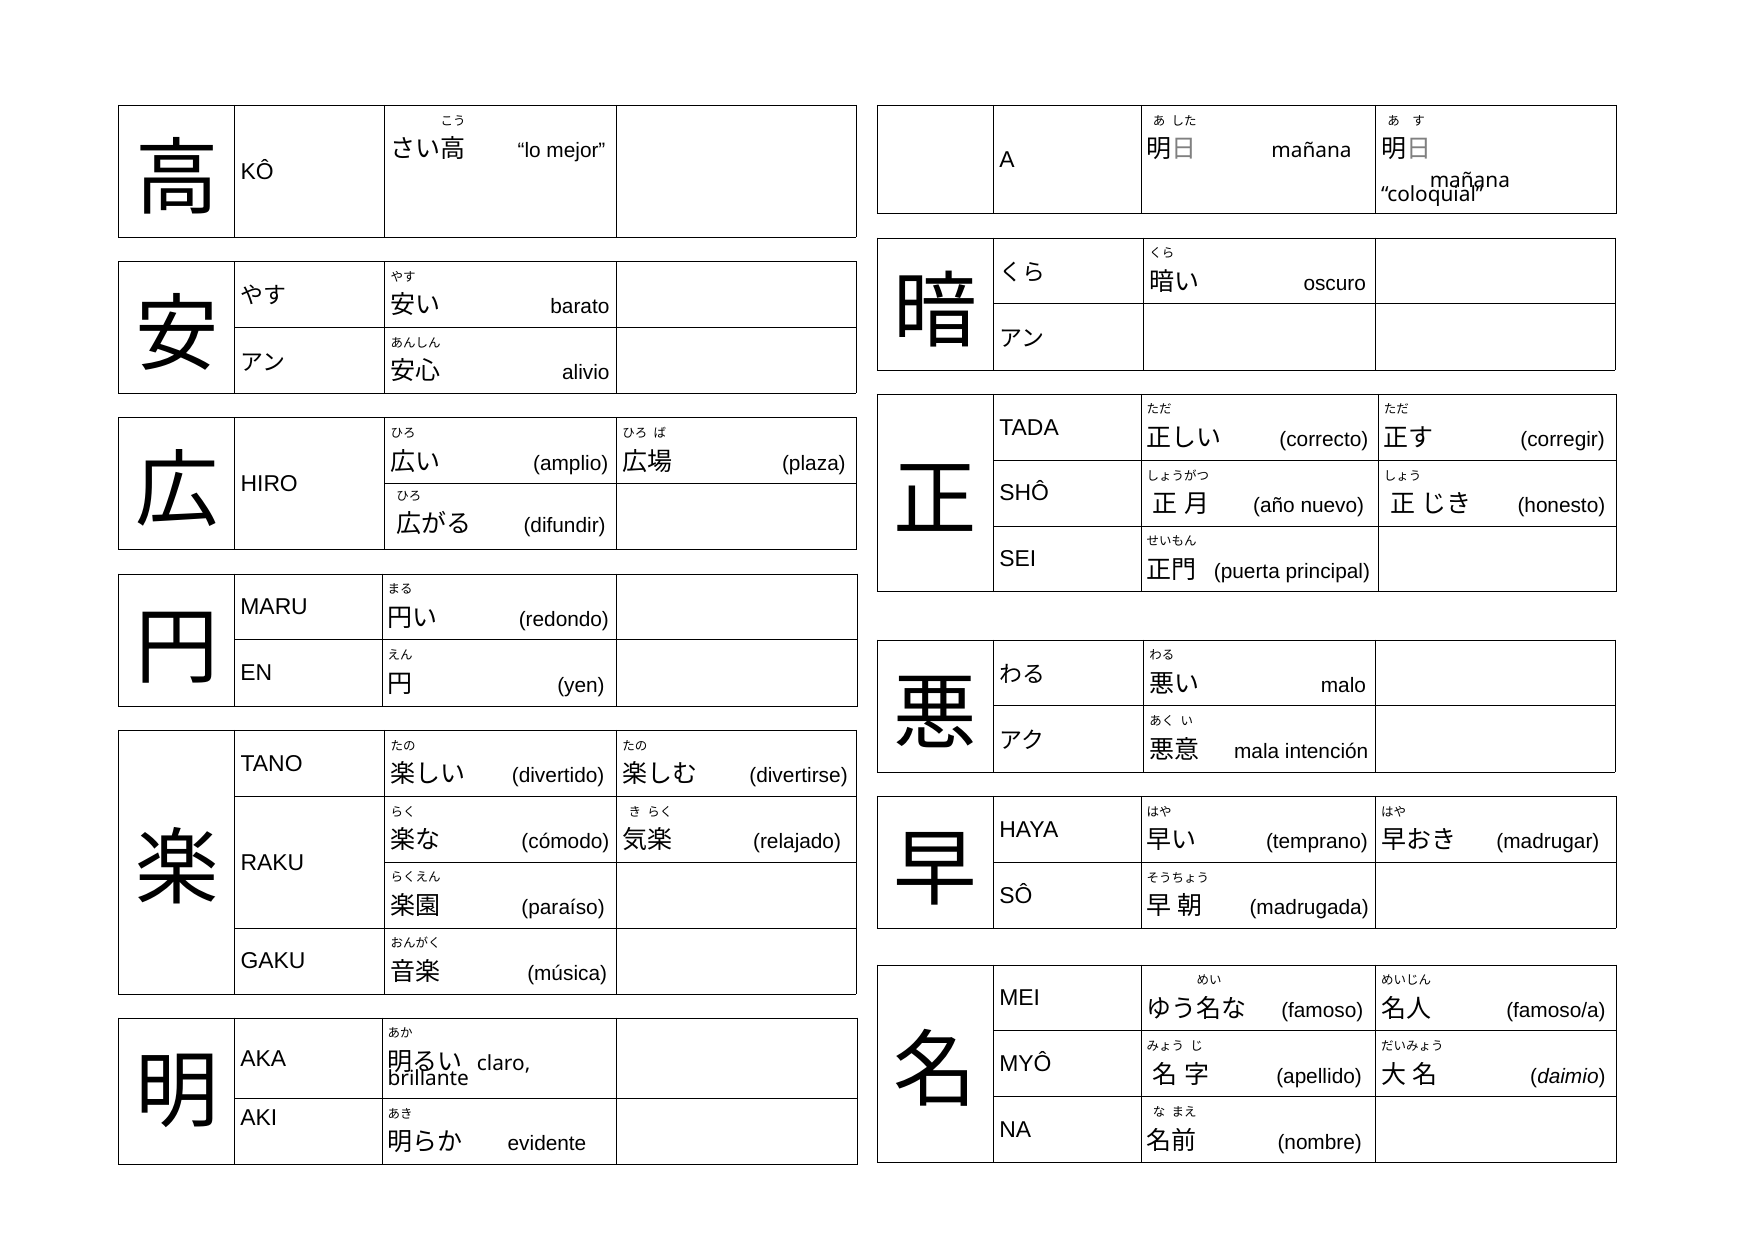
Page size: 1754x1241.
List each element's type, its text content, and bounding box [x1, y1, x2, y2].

table_cell [617, 1099, 857, 1164]
table_header 暗 [878, 239, 993, 369]
table_header 広 [119, 418, 234, 549]
table_cell [1376, 1097, 1616, 1162]
table_header 正ただしい (correcto) [1142, 395, 1378, 459]
table_cell 大だい名みょう (daimio) [1376, 1031, 1616, 1096]
table_cell 正しょう月がつ (año nuevo) [1142, 461, 1378, 526]
table_cell 円えん (yen) [383, 640, 616, 706]
table_cell KÔ [235, 106, 384, 237]
table_header くら [994, 239, 1143, 303]
table_cell [617, 929, 856, 993]
table_cell A [994, 106, 1141, 213]
table_header わる [994, 641, 1143, 705]
table_cell 楽らく園えん (paraíso) [385, 863, 616, 927]
table_cell アク [994, 706, 1143, 772]
table_cell [617, 863, 856, 927]
table_header HIRO [235, 418, 384, 549]
table_cell アン [994, 304, 1143, 369]
table_cell 気き楽らく (relajado) [617, 797, 856, 862]
table_header TADA [994, 395, 1141, 459]
table_cell SÔ [994, 863, 1141, 928]
table_cell 名みょう字じ (apellido) [1142, 1031, 1375, 1096]
table_cell GAKU [235, 929, 384, 993]
table_header 名 [878, 966, 993, 1162]
table_cell 明あ日した mañana [1142, 106, 1375, 213]
table_header 早はやい (temprano) [1142, 797, 1375, 862]
table_header 暗くらい oscuro [1144, 239, 1375, 303]
table_header TANO [235, 731, 384, 796]
table_header ゆう名めいな (famoso) [1142, 966, 1375, 1030]
table_header MARU [235, 575, 382, 639]
table_cell 明あ日す mañana “coloquial” [1376, 106, 1616, 213]
table_cell 名な前まえ (nombre) [1142, 1097, 1375, 1162]
table_cell 正せい門もん (puerta principal) [1142, 527, 1378, 591]
table_header [617, 1019, 857, 1098]
table_header HAYA [994, 797, 1141, 862]
table_header 広ひろ場ば (plaza) [617, 418, 856, 483]
table_cell [617, 328, 856, 393]
table_header [617, 575, 857, 639]
table_header 円 [119, 575, 234, 706]
table_header 安 [119, 262, 234, 393]
table_header 楽たのしい (divertido) [385, 731, 616, 796]
table_cell SEI [994, 527, 1141, 591]
table_header 安やすい barato [385, 262, 616, 327]
table_header [878, 106, 993, 213]
table_cell RAKU [235, 797, 384, 927]
table_cell AKI [235, 1099, 382, 1164]
table_cell 楽らくな (cómodo) [385, 797, 616, 862]
table_cell アン [235, 328, 384, 393]
table_cell 明あきらか evidente [383, 1099, 616, 1164]
table_header 広ひろい (amplio) [385, 418, 616, 483]
table_cell [1379, 527, 1616, 591]
table_header 悪 [878, 641, 993, 772]
table_header [617, 262, 856, 327]
table_header 早 [878, 797, 993, 928]
table_header 高 [119, 106, 234, 237]
table_cell 安あん心しん alivio [385, 328, 616, 393]
table_cell [1376, 706, 1615, 772]
table_header 楽 [119, 731, 234, 993]
table_header 正 [878, 395, 993, 591]
table_header 早はやおき (madrugar) [1376, 797, 1616, 862]
table_cell 音おん楽がく (música) [385, 929, 616, 993]
table_header 正ただす (corregir) [1379, 395, 1616, 459]
table_cell SHÔ [994, 461, 1141, 526]
table_header やす [235, 262, 384, 327]
table_header [1376, 641, 1615, 705]
table_header MEI [994, 966, 1141, 1030]
table_header 楽たのしむ (divertirse) [617, 731, 856, 796]
table_cell [617, 106, 856, 237]
table_cell [1144, 304, 1375, 369]
table_header 明 [119, 1019, 234, 1164]
table_header 名めい人じん (famoso/a) [1376, 966, 1616, 1030]
table_cell MYÔ [994, 1031, 1141, 1096]
table_cell EN [235, 640, 382, 706]
table_header 明あかるい claro, brillante [383, 1019, 616, 1098]
table_cell 早そう朝ちょう (madrugada) [1142, 863, 1375, 928]
table_cell [1376, 304, 1615, 369]
table_header 悪わるい malo [1144, 641, 1375, 705]
table_cell 悪あく意い mala intención [1144, 706, 1375, 772]
table_header [1376, 239, 1615, 303]
table_cell 正しょうじき (honesto) [1379, 461, 1616, 526]
table_cell NA [994, 1097, 1141, 1162]
table_cell さい高こう “lo mejor” [385, 106, 616, 237]
table_header 円まるい (redondo) [383, 575, 616, 639]
table_cell [1376, 863, 1616, 928]
table_header AKA [235, 1019, 382, 1098]
table_cell [617, 640, 857, 706]
table_cell [617, 484, 856, 549]
table_cell 広ひろがる (difundir) [385, 484, 616, 549]
